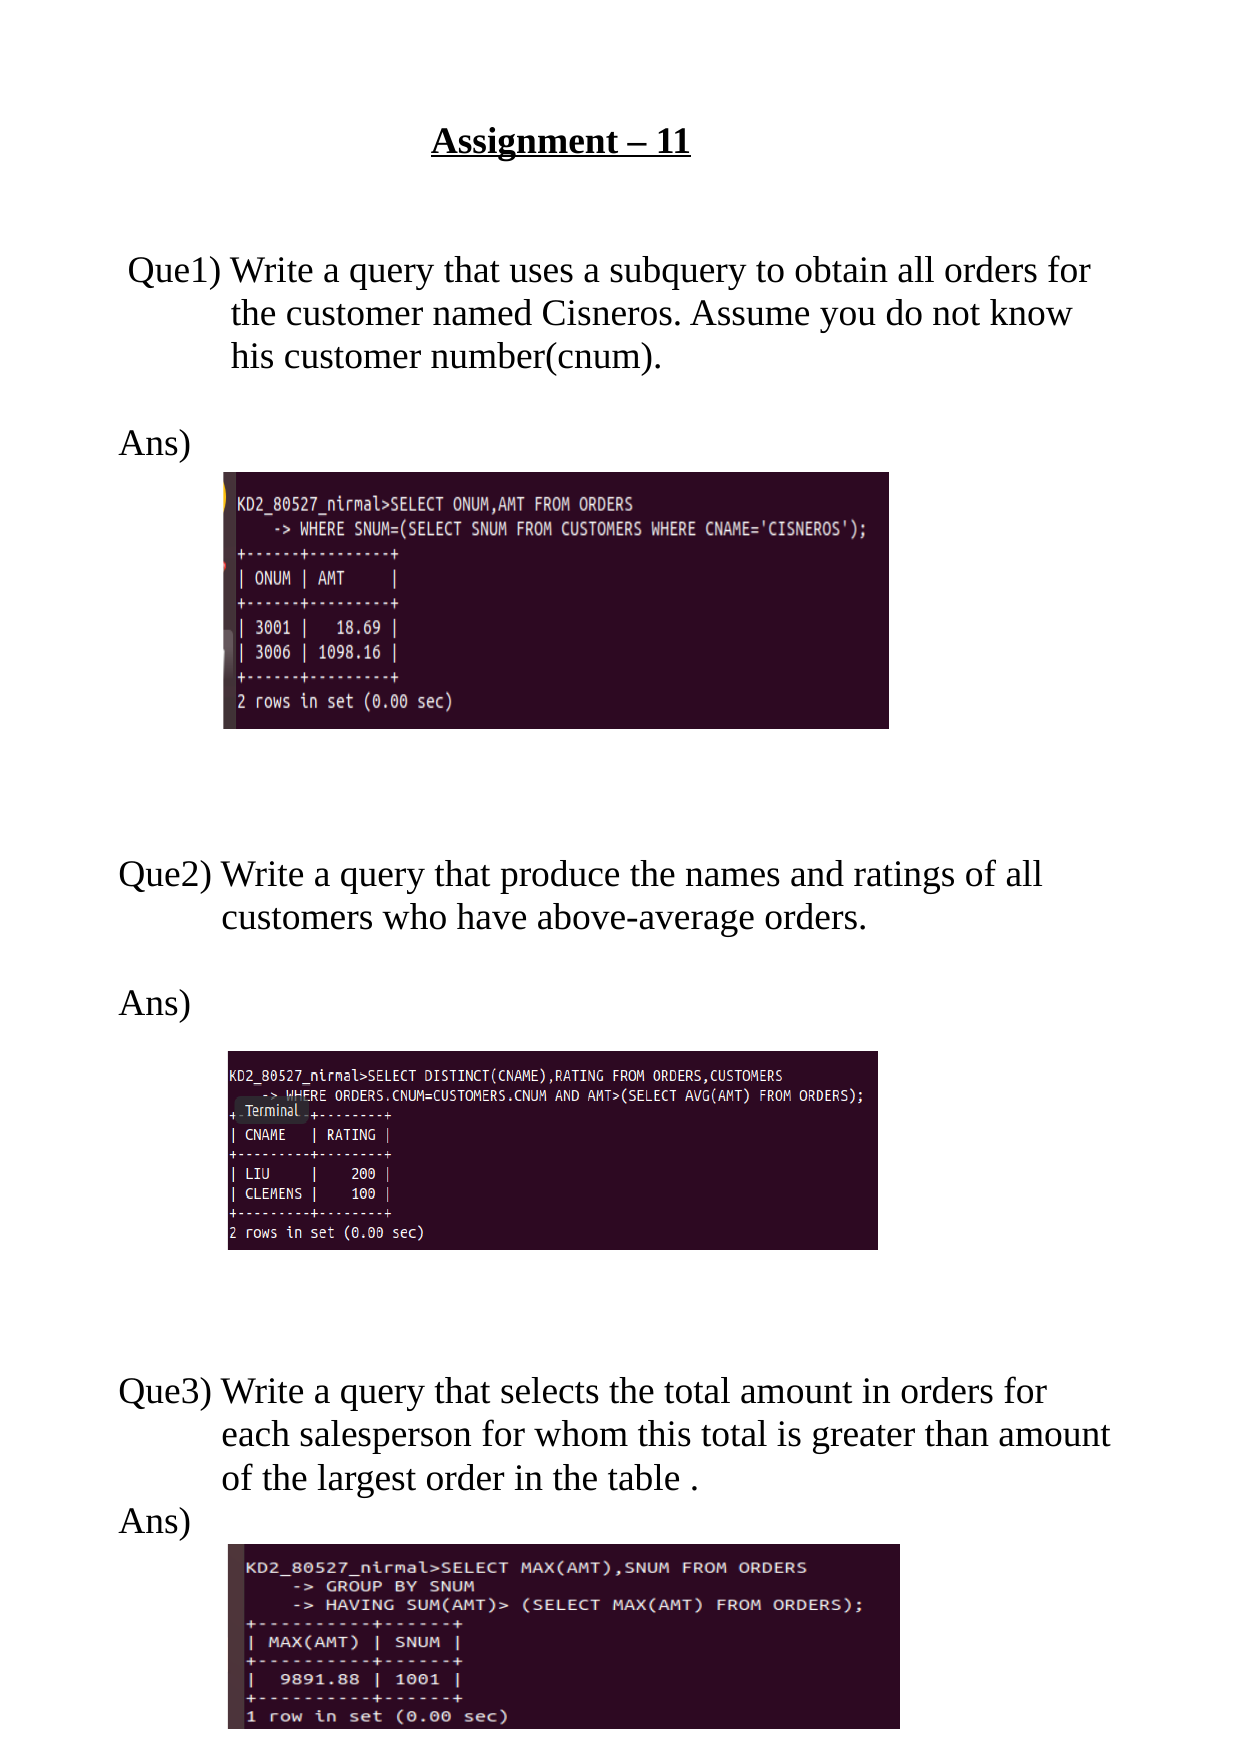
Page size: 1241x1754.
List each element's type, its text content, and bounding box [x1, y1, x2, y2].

picture [227, 1544, 339, 1729]
text Ans) [118, 1498, 1122, 1541]
text Ans) [118, 420, 1122, 463]
text Ans) [118, 981, 1122, 1024]
text Que1) Write a query that uses a subquery to obtain all orders for [118, 247, 1122, 291]
text Que3) Write a query that selects the total amount in orders for [118, 1369, 1122, 1412]
text the customer named Cisneros. Assume you do not know [118, 291, 1122, 334]
text customers who have above-average orders. [118, 894, 1122, 937]
picture [227, 1162, 548, 1250]
text of the largest order in the table . [118, 1455, 1122, 1498]
text his customer number(cnum). [118, 334, 1122, 377]
text each salesperson for whom this total is greater than amount [118, 1412, 1122, 1455]
text Assignment – 11 [118, 118, 1122, 161]
picture [223, 624, 413, 729]
text Que2) Write a query that produce the names and ratings of all [118, 851, 1122, 894]
